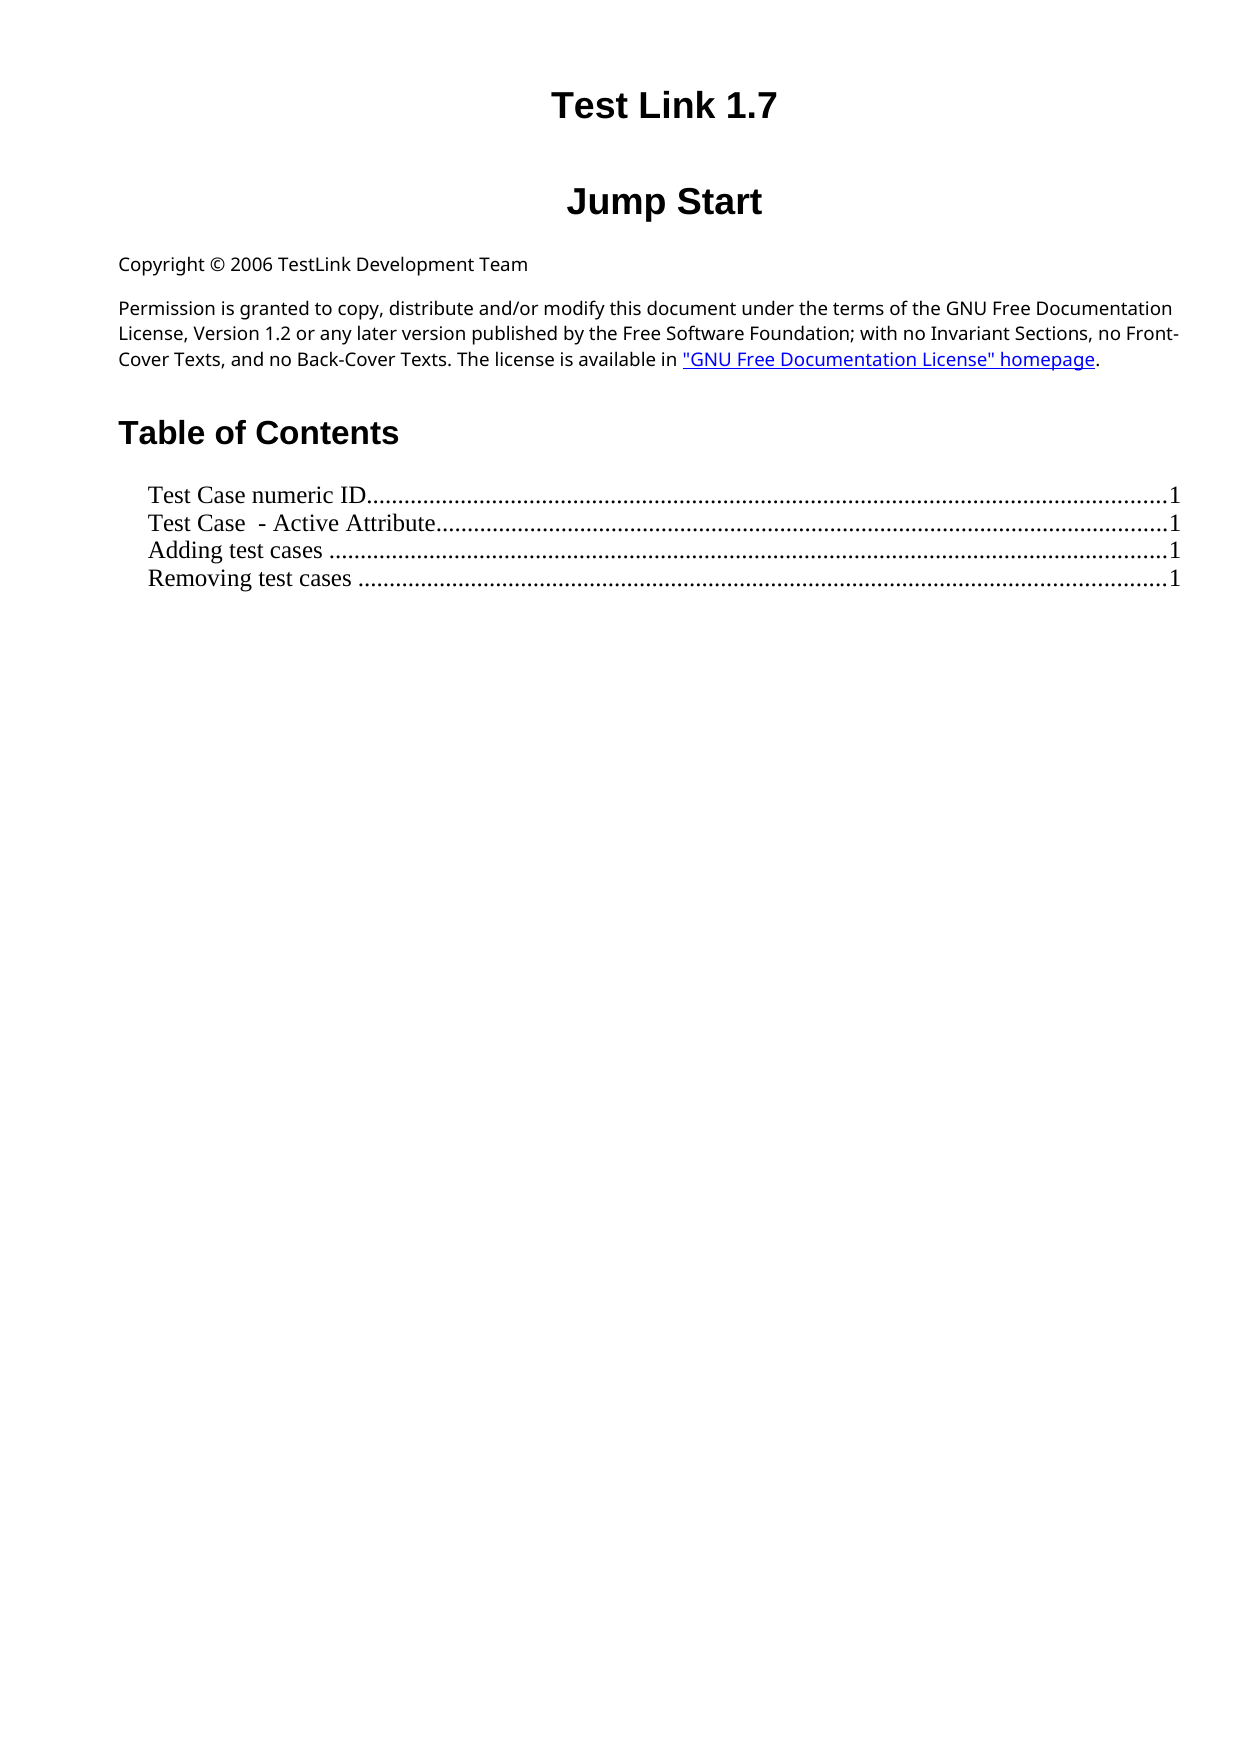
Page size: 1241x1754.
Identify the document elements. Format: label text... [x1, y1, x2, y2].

title Test Link 1.7 [118, 84, 1181, 126]
text Permission is granted to copy, distribute and/or modify this document under the terms of the GNU Free Documentation License, Version 1.2 or any later version published by the Free Software Foundation; with no Invariant Sections, no Front-Cover Texts, and no Back-Cover Texts. The license is available in "GNU Free Documentation License" homepage. [118, 295, 1181, 372]
subtitle Table of Contents [118, 414, 1181, 452]
text Copyright © 2006 TestLink Development Team [118, 252, 1181, 277]
text Test Case - Active Attribute 1 [148, 509, 1181, 536]
text Test Case numeric ID 1 [148, 481, 1181, 509]
title Jump Start [118, 180, 1181, 222]
text Removing test cases 1 [148, 564, 1181, 592]
text Adding test cases 1 [148, 536, 1181, 564]
